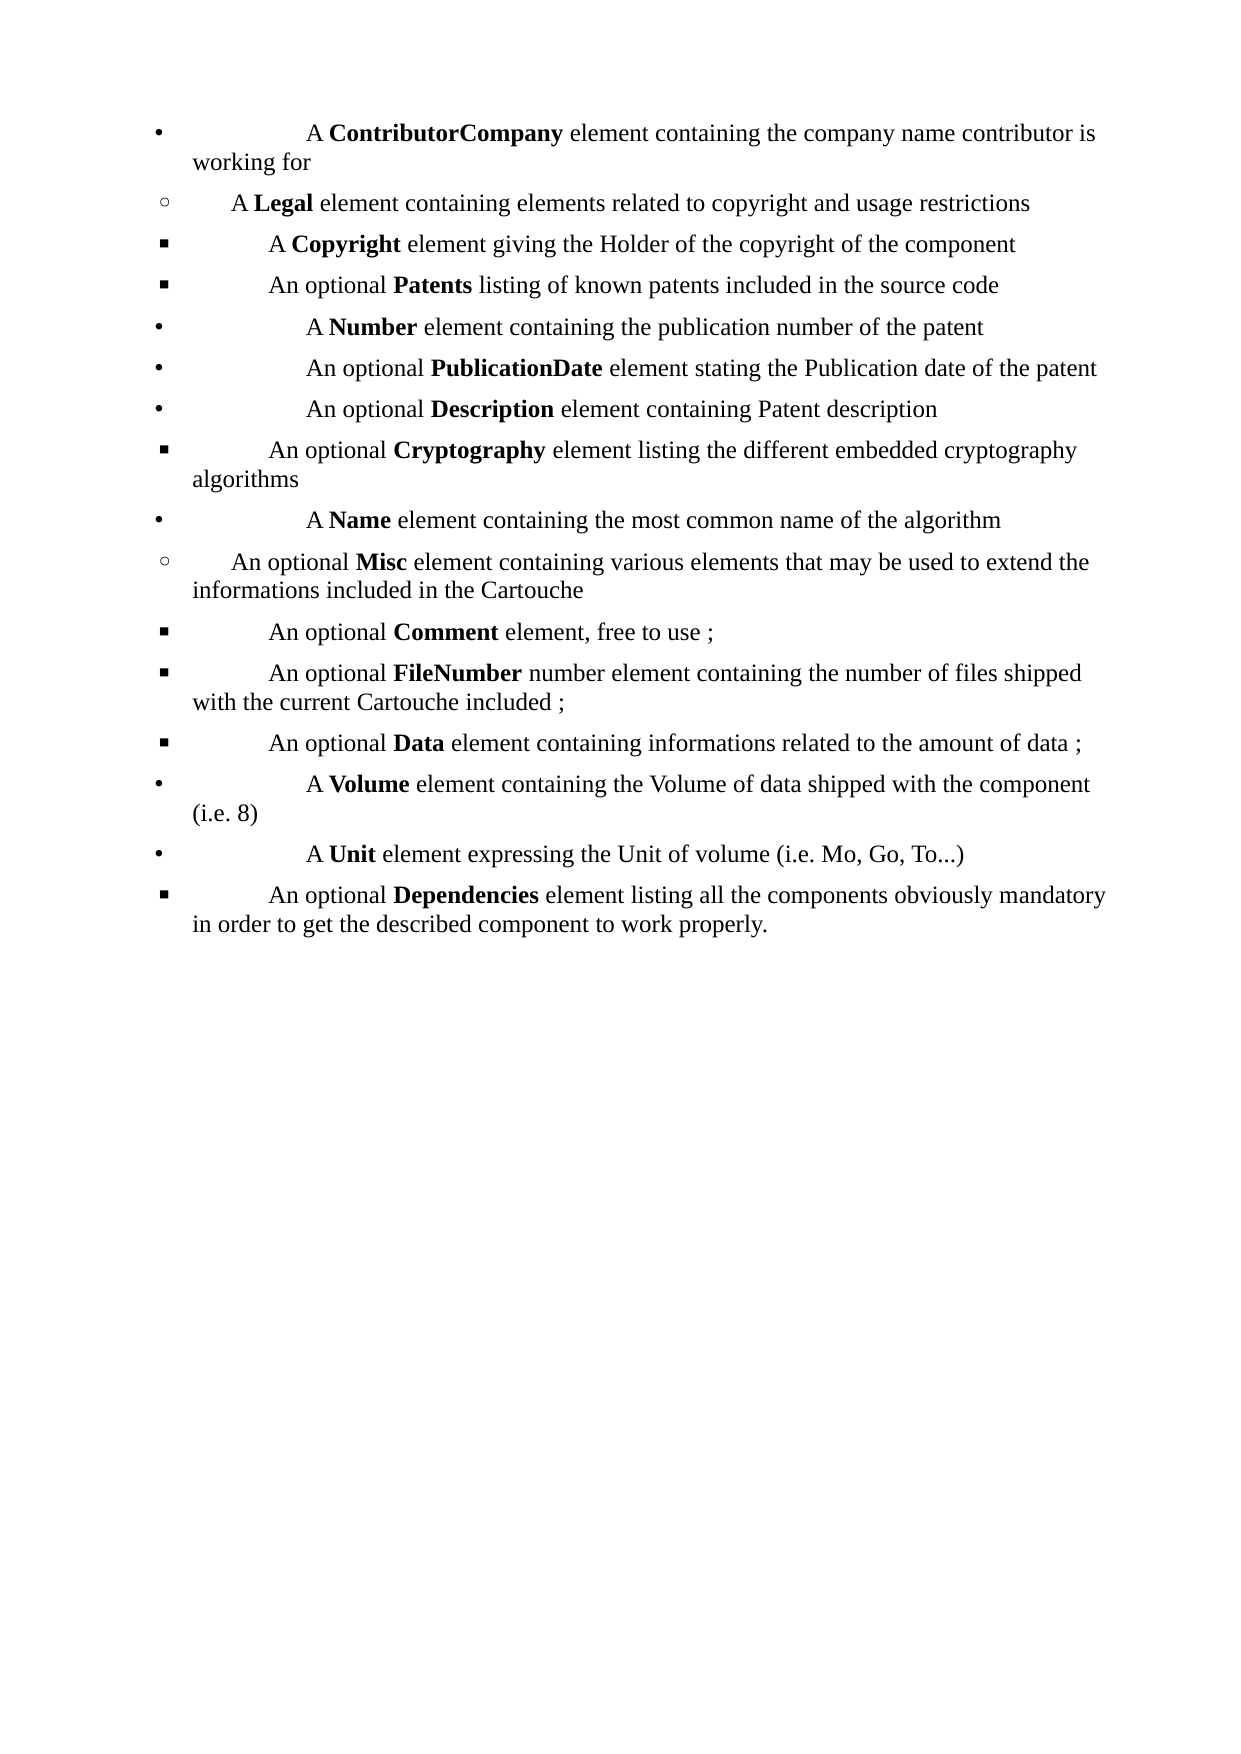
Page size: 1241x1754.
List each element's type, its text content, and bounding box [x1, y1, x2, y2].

list An optional Comment element, free to use ; [154, 617, 1122, 646]
list An optional Patents listing of known patents included in the source code [154, 271, 1122, 299]
list A ContributorCompany element containing the company name contributor is working for [154, 118, 1122, 176]
list A Legal element containing elements related to copyright and usage restrictions [154, 188, 1122, 217]
list A Number element containing the publication number of the patent [154, 312, 1122, 341]
list A Unit element expressing the Unit of volume (i.e. Mo, Go, To...) [154, 839, 1122, 868]
list An optional Dependencies element listing all the components obviously mandatory in order to get the described component to work properly. [154, 881, 1122, 938]
list A Copyright element giving the Holder of the copyright of the component [154, 229, 1122, 258]
list An optional Description element containing Patent description [154, 394, 1122, 423]
list A Name element containing the most common name of the algorithm [154, 506, 1122, 534]
list An optional PublicationDate element stating the Publication date of the patent [154, 353, 1122, 382]
list A Volume element containing the Volume of data shipped with the component (i.e. 8) [154, 769, 1122, 827]
list An optional Data element containing informations related to the amount of data ; [154, 728, 1122, 757]
list An optional Misc element containing various elements that may be used to extend the informations included in the Cartouche [154, 547, 1122, 604]
list An optional FileNumber number element containing the number of files shipped with the current Cartouche included ; [154, 658, 1122, 716]
list An optional Cryptography element listing the different embedded cryptography algorithms [154, 436, 1122, 493]
